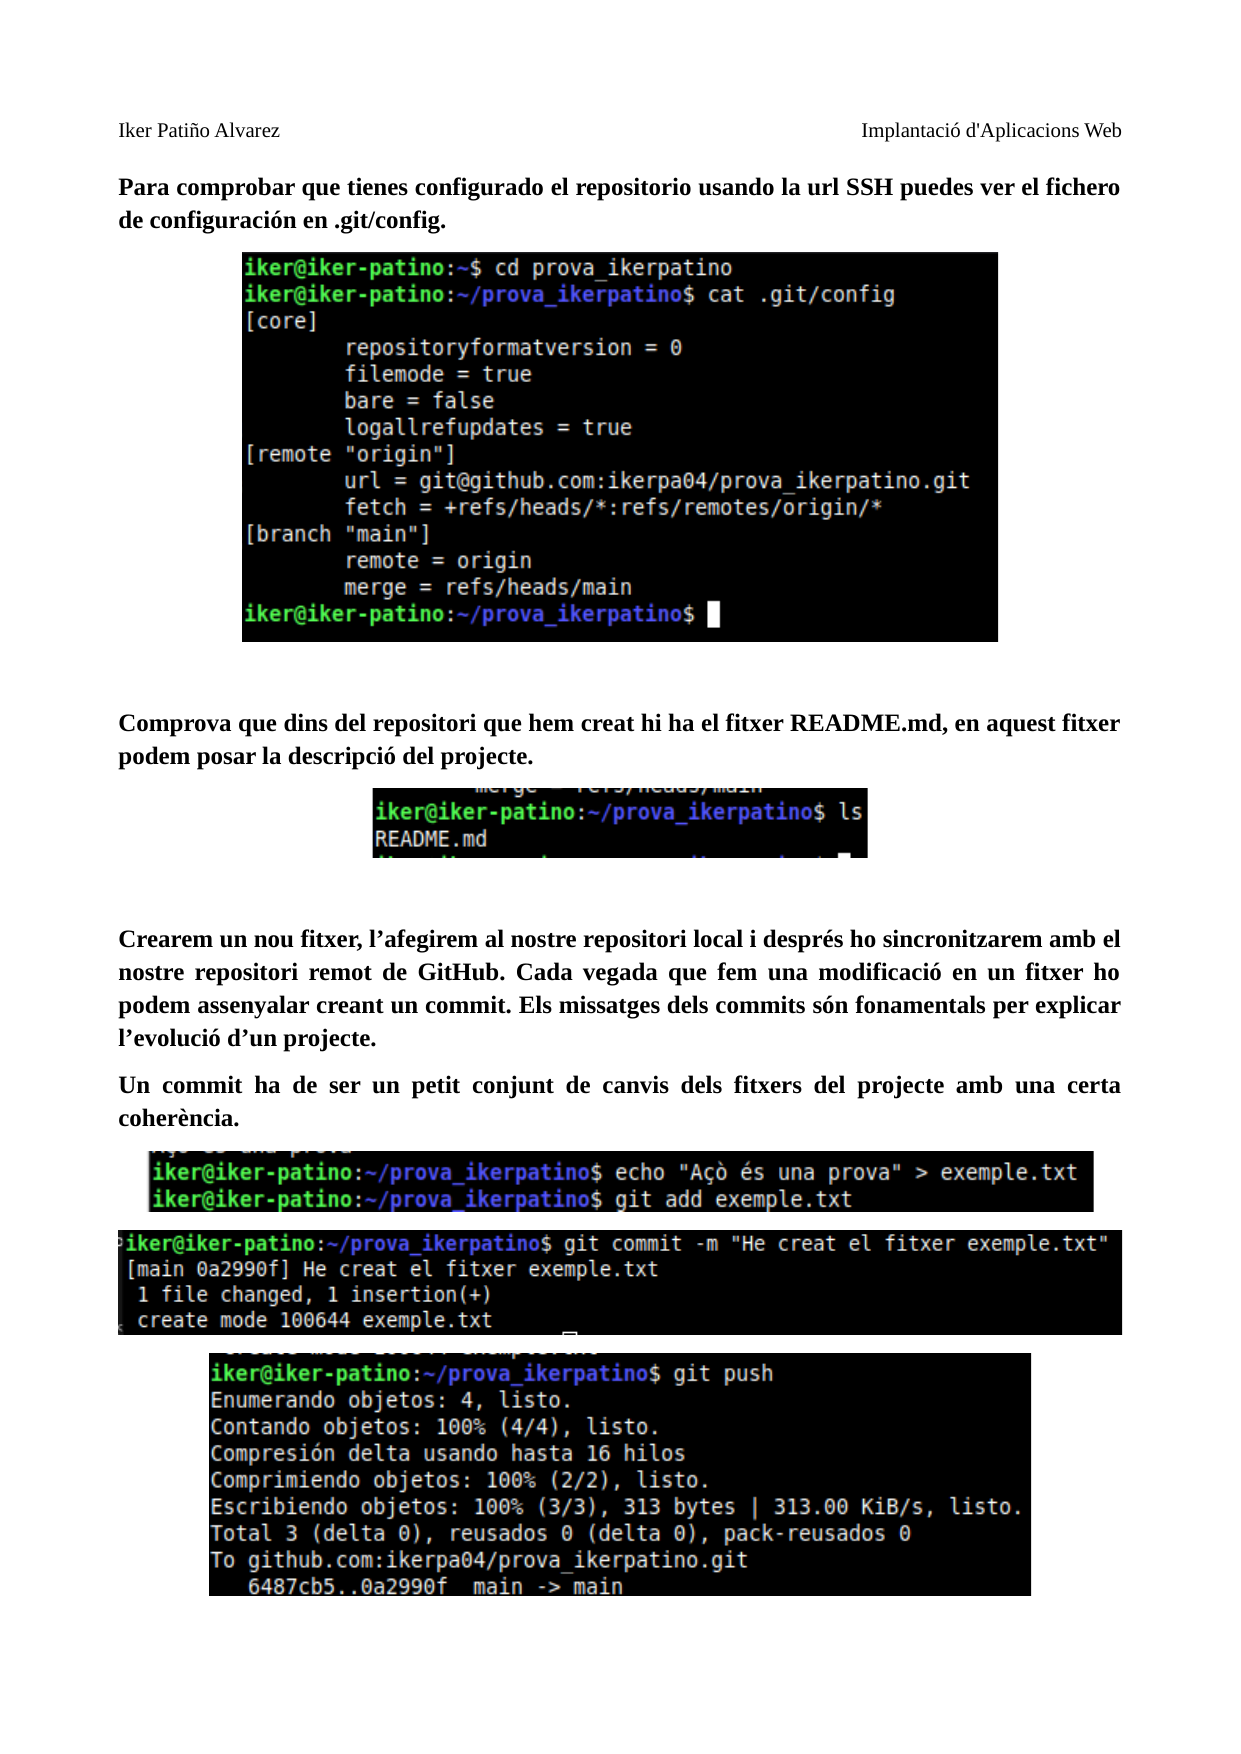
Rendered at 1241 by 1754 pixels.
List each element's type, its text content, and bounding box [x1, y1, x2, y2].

picture [118, 1230, 1123, 1335]
text Un commit ha de ser un petit conjunt de canvis dels fitxers del projecte amb una certa coherència. [118, 1070, 1122, 1132]
text Comprova que dins del repositori que hem creat hi ha el fitxer README.md, en aquest fitxer podem posar la descripció del projecte. [118, 708, 1122, 769]
picture [146, 1151, 1094, 1212]
picture [209, 1353, 1032, 1596]
text Crearem un nou fitxer, l’afegirem al nostre repositori local i després ho sincronitzarem amb el nostre repositori remot de GitHub. Cada vegada que fem una modificació en un fitxer ho podem assenyalar creant un commit. Els missatges dels commits són fonamentals per explicar l’evolució d’un projecte. [118, 924, 1122, 1051]
picture [242, 252, 999, 642]
picture [372, 788, 868, 858]
text Para comprobar que tienes configurado el repositorio usando la url SSH puedes ver el fichero de configuración en .git/config. [118, 172, 1122, 233]
